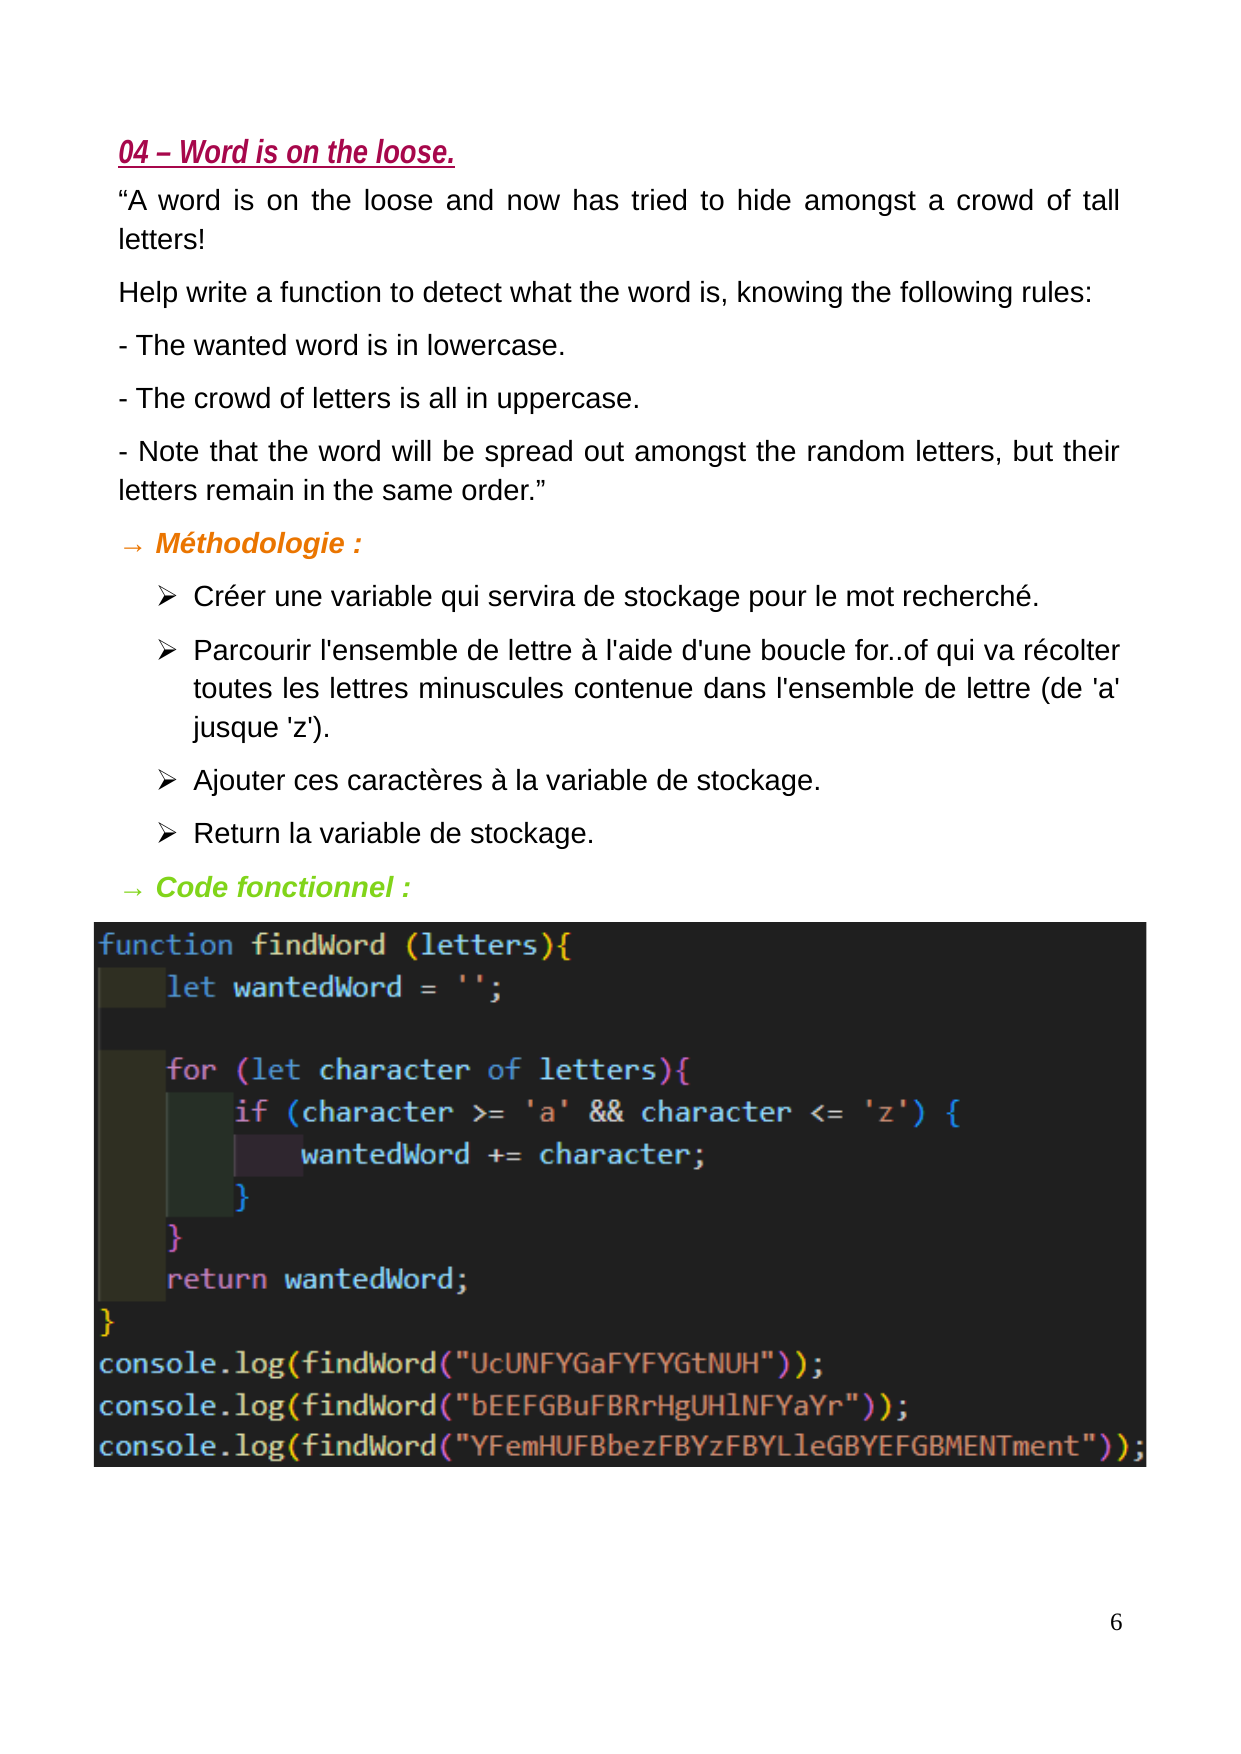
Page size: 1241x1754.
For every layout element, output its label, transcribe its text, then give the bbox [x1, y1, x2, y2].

text Help write a function to detect what the word is, knowing the following rules: [118, 275, 1122, 309]
text → Code fonctionnel : [118, 870, 1122, 903]
text - The wanted word is in lowercase. [118, 328, 1122, 362]
subtitle 04 – Word is on the loose. [118, 133, 1122, 171]
picture [93, 922, 1147, 1467]
text → Méthodologie : [118, 526, 1122, 560]
list Ajouter ces caractères à la variable de stockage. [156, 763, 1122, 797]
list Parcourir l'ensemble de lettre à l'aide d'une boucle for..of qui va récolter toutes les lettres minuscules contenue dans l'ensemble de lettre (de 'a' jusque 'z'). [156, 633, 1122, 743]
text “A word is on the loose and now has tried to hide amongst a crowd of tall letters! [118, 183, 1122, 256]
list Créer une variable qui servira de stockage pour le mot recherché. [156, 579, 1122, 613]
text - Note that the word will be spread out amongst the random letters, but their letters remain in the same order.” [118, 434, 1122, 507]
list Return la variable de stockage. [156, 816, 1122, 850]
text - The crowd of letters is all in uppercase. [118, 381, 1122, 415]
